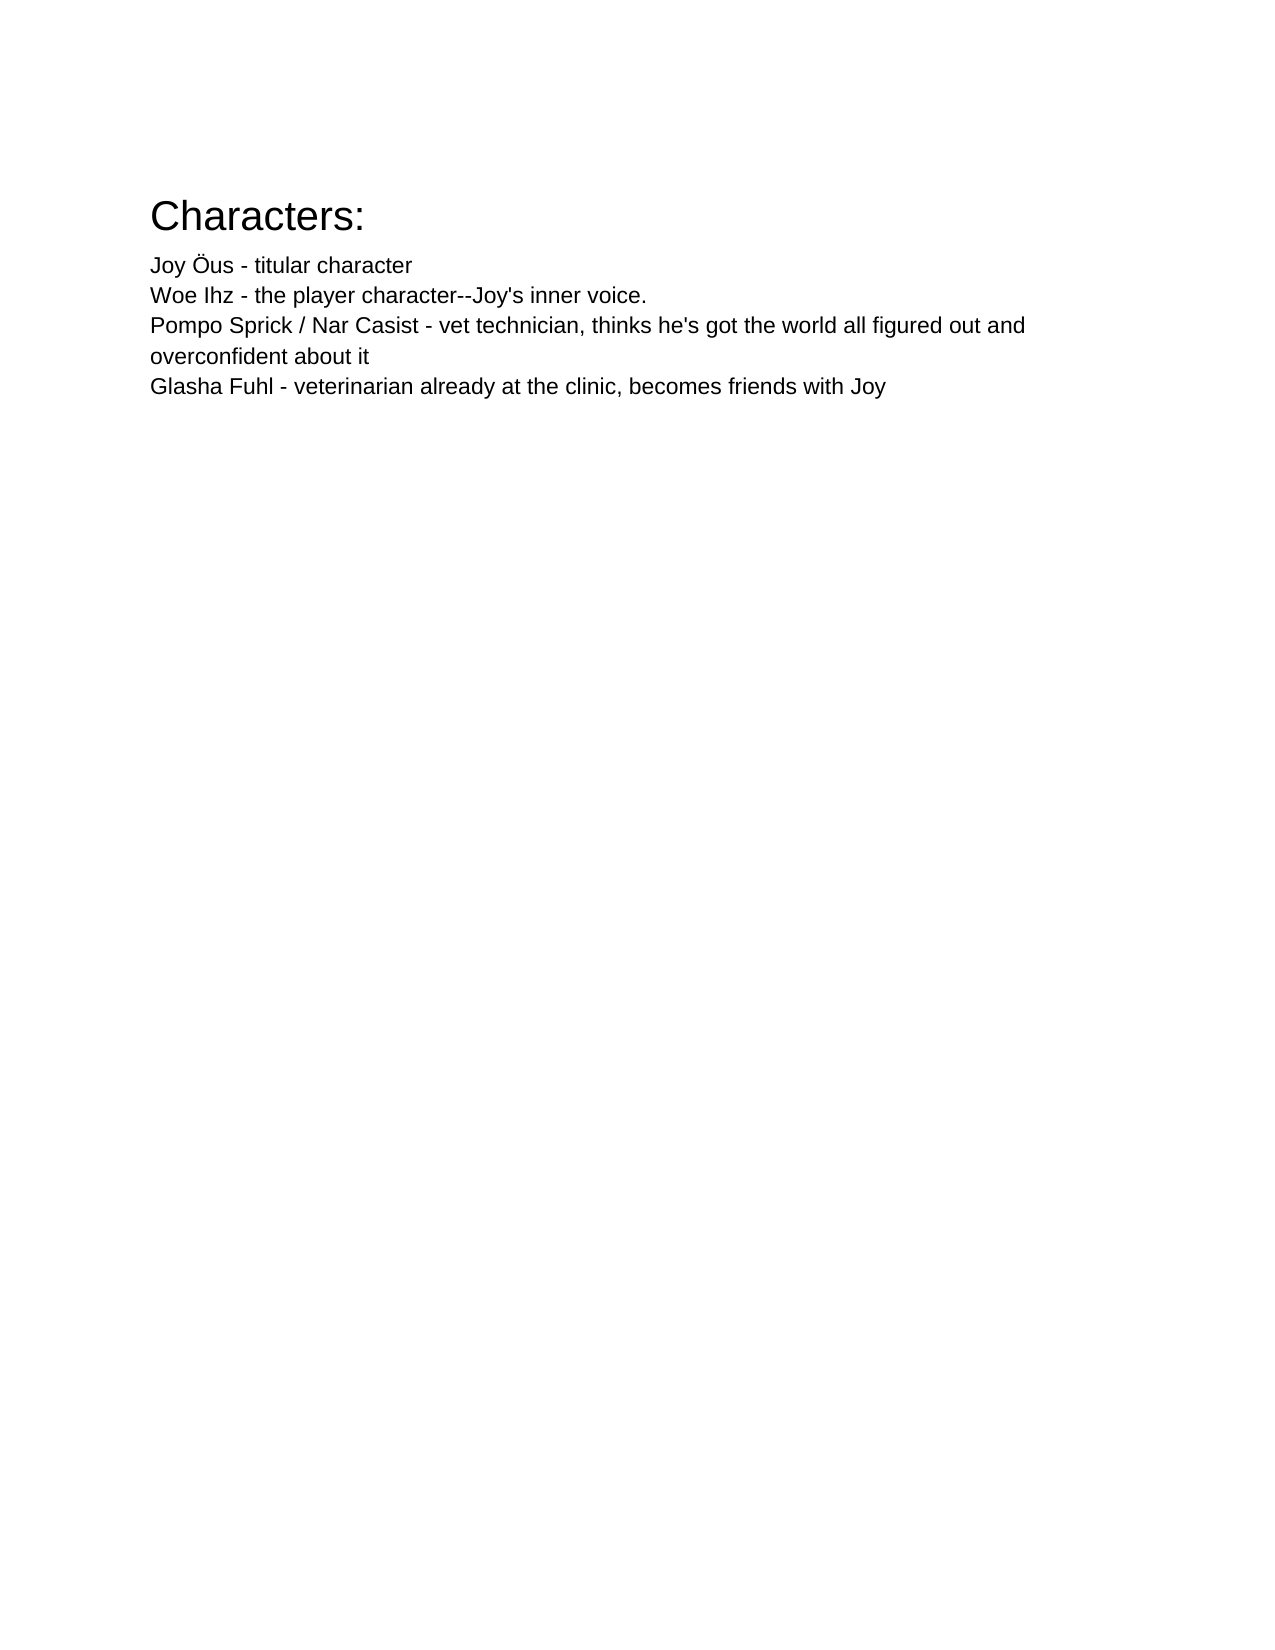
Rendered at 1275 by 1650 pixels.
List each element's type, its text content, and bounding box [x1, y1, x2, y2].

text Joy Öus - titular character [150, 252, 1125, 278]
text Woe Ihz - the player character--Joy's inner voice. [150, 282, 1125, 309]
subtitle Characters: [150, 192, 1125, 239]
text Glasha Fuhl - veterinarian already at the clinic, becomes friends with Joy [150, 373, 1125, 399]
text Pompo Sprick / Nar Casist - vet technician, thinks he's got the world all figured out and overconfident about it [150, 312, 1125, 369]
